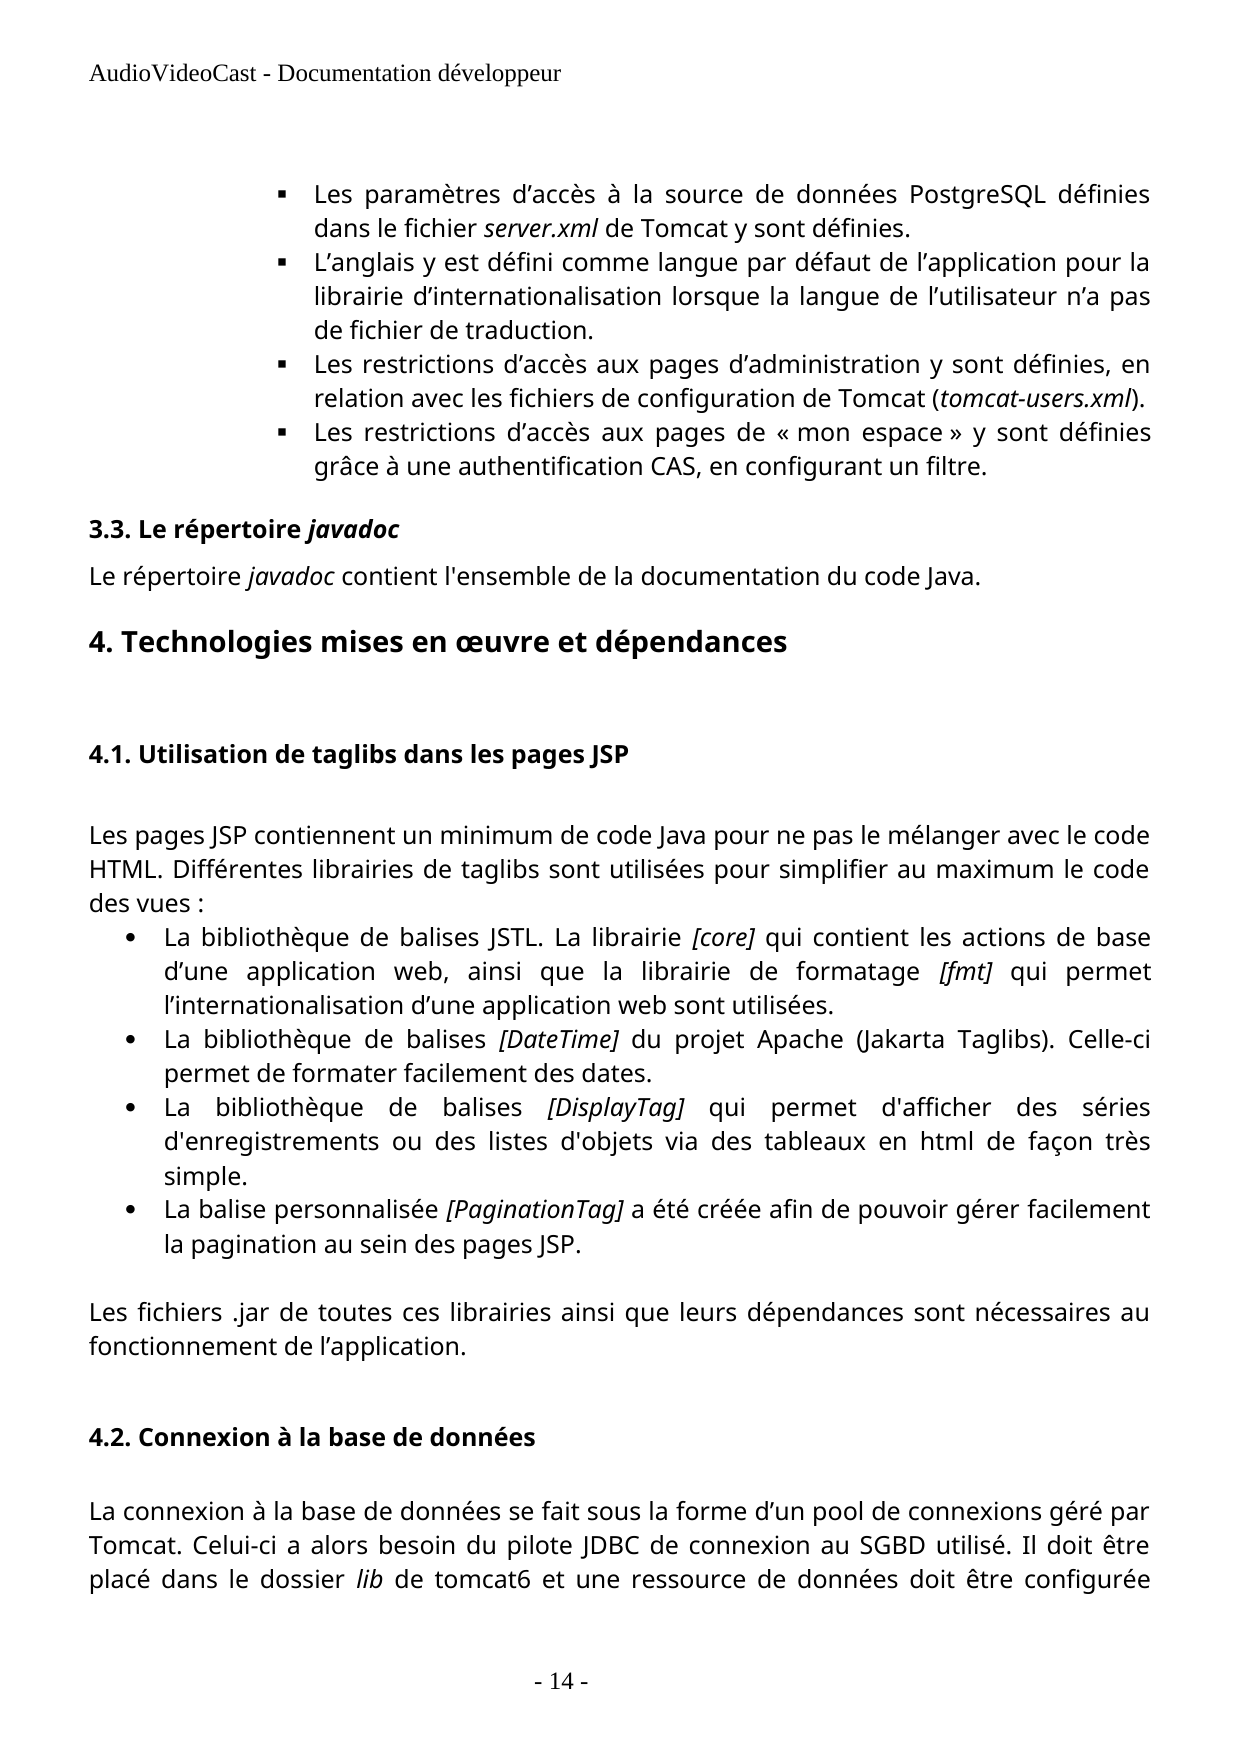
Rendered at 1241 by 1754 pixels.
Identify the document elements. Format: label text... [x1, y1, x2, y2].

list Les paramètres d’accès à la source de données PostgreSQL définies dans le fichier server.xml de Tomcat y sont définies. [276, 176, 1152, 244]
text Les pages JSP contiennent un minimum de code Java pour ne pas le mélanger avec le code HTML. Différentes librairies de taglibs sont utilisées pour simplifier au maximum le code des vues : [88, 817, 1152, 920]
subtitle 4.2. Connexion à la base de données [88, 1419, 1152, 1453]
list Les restrictions d’accès aux pages de « mon espace » y sont définies grâce à une authentification CAS, en configurant un filtre. [276, 415, 1152, 483]
text La connexion à la base de données se fait sous la forme d’un pool de connexions géré par Tomcat. Celui-ci a alors besoin du pilote JDBC de connexion au SGBD utilisé. Il doit être placé dans le dossier lib de tomcat6 et une ressource de données doit être configurée [88, 1493, 1152, 1596]
subtitle 4.1. Utilisation de taglibs dans les pages JSP [88, 737, 1152, 771]
list La bibliothèque de balises [DisplayTag] qui permet d'afficher des séries d'enregistrements ou des listes d'objets via des tableaux en html de façon très simple. [126, 1090, 1152, 1192]
list La balise personnalisée [PaginationTag] a été créée afin de pouvoir gérer facilement la pagination au sein des pages JSP. [126, 1192, 1152, 1260]
subtitle 3.3. Le répertoire javadoc [88, 512, 1152, 546]
list La bibliothèque de balises [DateTime] du projet Apache (Jakarta Taglibs). Celle-ci permet de formater facilement des dates. [126, 1022, 1152, 1090]
list Les restrictions d’accès aux pages d’administration y sont définies, en relation avec les fichiers de configuration de Tomcat (tomcat-users.xml). [276, 347, 1152, 415]
text Les fichiers .jar de toutes ces librairies ainsi que leurs dépendances sont nécessaires au fonctionnement de l’application. [88, 1294, 1152, 1362]
list La bibliothèque de balises JSTL. La librairie [core] qui contient les actions de base d’une application web, ainsi que la librairie de formatage [fmt] qui permet l’internationalisation d’une application web sont utilisées. [126, 920, 1152, 1022]
list L’anglais y est défini comme langue par défaut de l’application pour la librairie d’internationalisation lorsque la langue de l’utilisateur n’a pas de fichier de traduction. [276, 244, 1152, 347]
text Le répertoire javadoc contient l'ensemble de la documentation du code Java. [88, 558, 1152, 592]
subtitle 4. Technologies mises en œuvre et dépendances [88, 622, 1152, 661]
